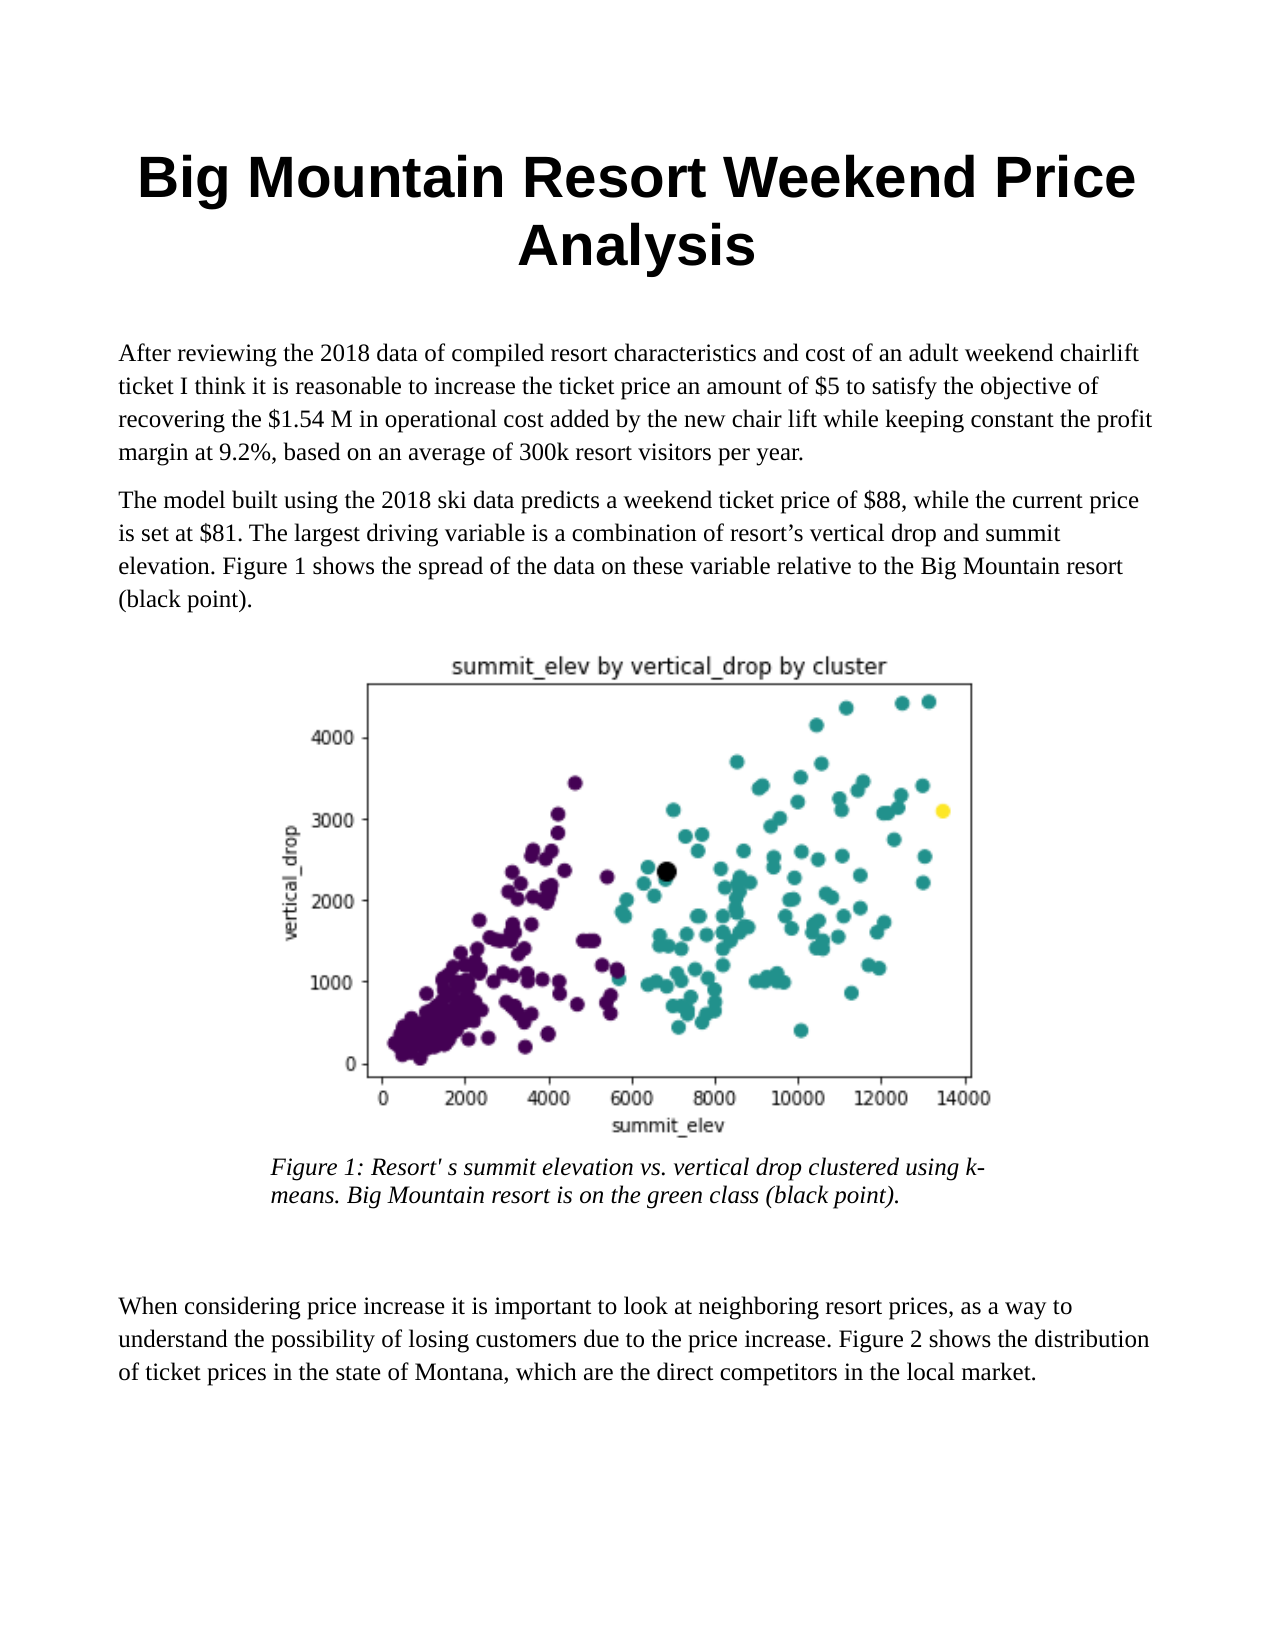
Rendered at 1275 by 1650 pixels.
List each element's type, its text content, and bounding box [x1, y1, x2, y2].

picture [270, 644, 1005, 1147]
text The model built using the 2018 ski data predicts a weekend ticket price of $88, while the current price is set at $81. The largest driving variable is a combination of resort’s vertical drop and summit elevation. Figure 1 shows the spread of the data on these variable relative to the Big Mountain resort (black point). [118, 485, 1157, 613]
text Figure 1: Resort' s summit elevation vs. vertical drop clustered using k-means. Big Mountain resort is on the green class (black point). [270, 1147, 1005, 1209]
text After reviewing the 2018 data of compiled resort characteristics and cost of an adult weekend chairlift ticket I think it is reasonable to increase the ticket price an amount of $5 to satisfy the objective of recovering the $1.54 M in operational cost added by the new chair lift while keeping constant the profit margin at 9.2%, based on an average of 300k resort visitors per year. [118, 338, 1157, 466]
title Big Mountain Resort Weekend Price Analysis [118, 143, 1157, 277]
text When considering price increase it is important to look at neighboring resort prices, as a way to understand the possibility of losing customers due to the price increase. Figure 2 shows the distribution of ticket prices in the state of Montana, which are the direct competitors in the local market. [118, 1291, 1157, 1386]
